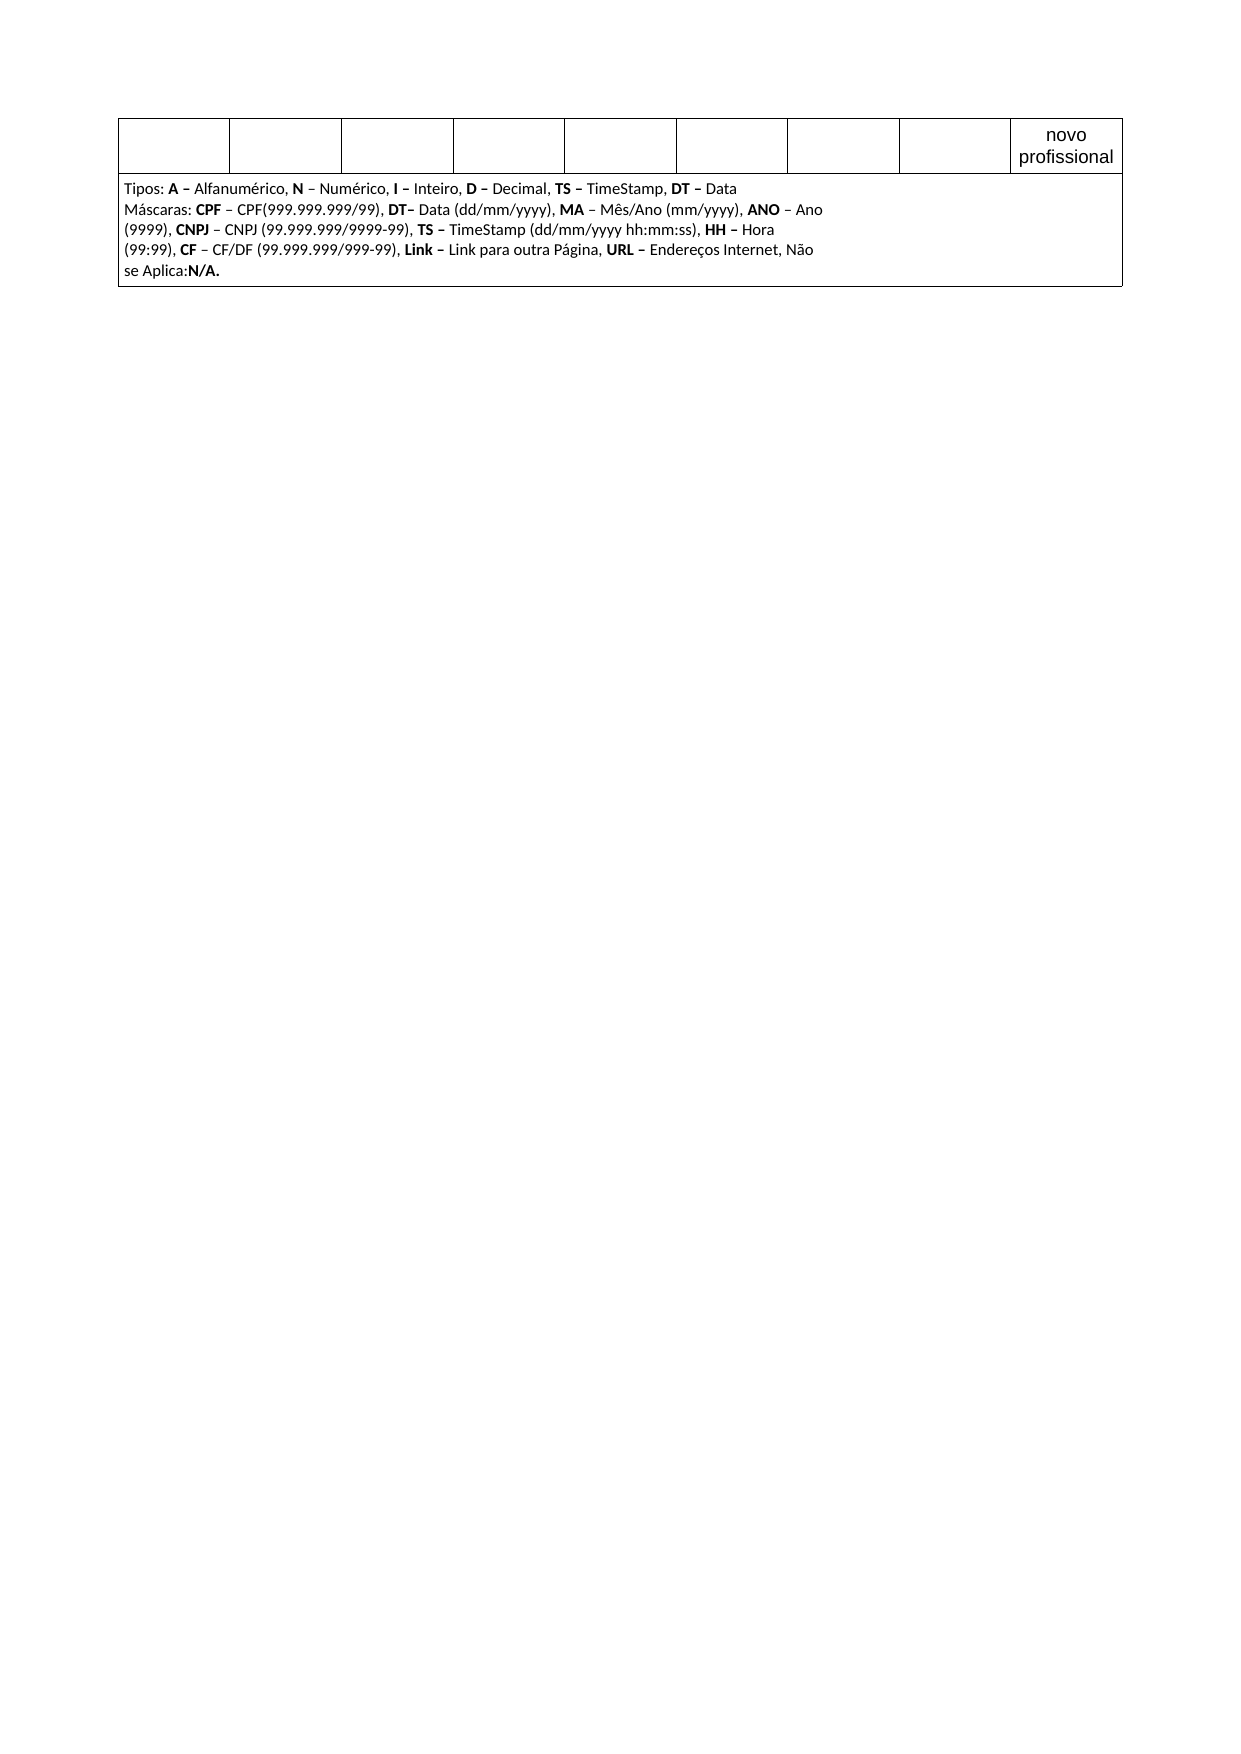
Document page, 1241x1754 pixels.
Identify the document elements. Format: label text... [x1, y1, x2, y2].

table_cell [454, 119, 564, 173]
table_cell [565, 119, 676, 173]
table_cell [342, 119, 453, 173]
table_cell [230, 119, 341, 173]
table_cell Tipos: A – Alfanumérico, N – Numérico, I – Inteiro, D – Decimal, TS – TimeStamp, DT – Data Máscaras: CPF – CPF(999.999.999/99), DT– Data (dd/mm/yyyy), MA – Mês/Ano (mm/yyyy), ANO – Ano (9999), CNPJ – CNPJ (99.999.999/9999-99), TS – TimeStamp (dd/mm/yyyy hh:mm:ss), HH – Hora (99:99), CF – CF/DF (99.999.999/999-99), Link – Link para outra Página, URL – Endereços Internet, Não se Aplica:N/A. [119, 174, 1122, 286]
table_cell novo profissional [1011, 119, 1122, 173]
table_cell [788, 119, 899, 173]
table_cell [677, 119, 787, 173]
table_cell [900, 119, 1010, 173]
table_cell [119, 119, 229, 173]
